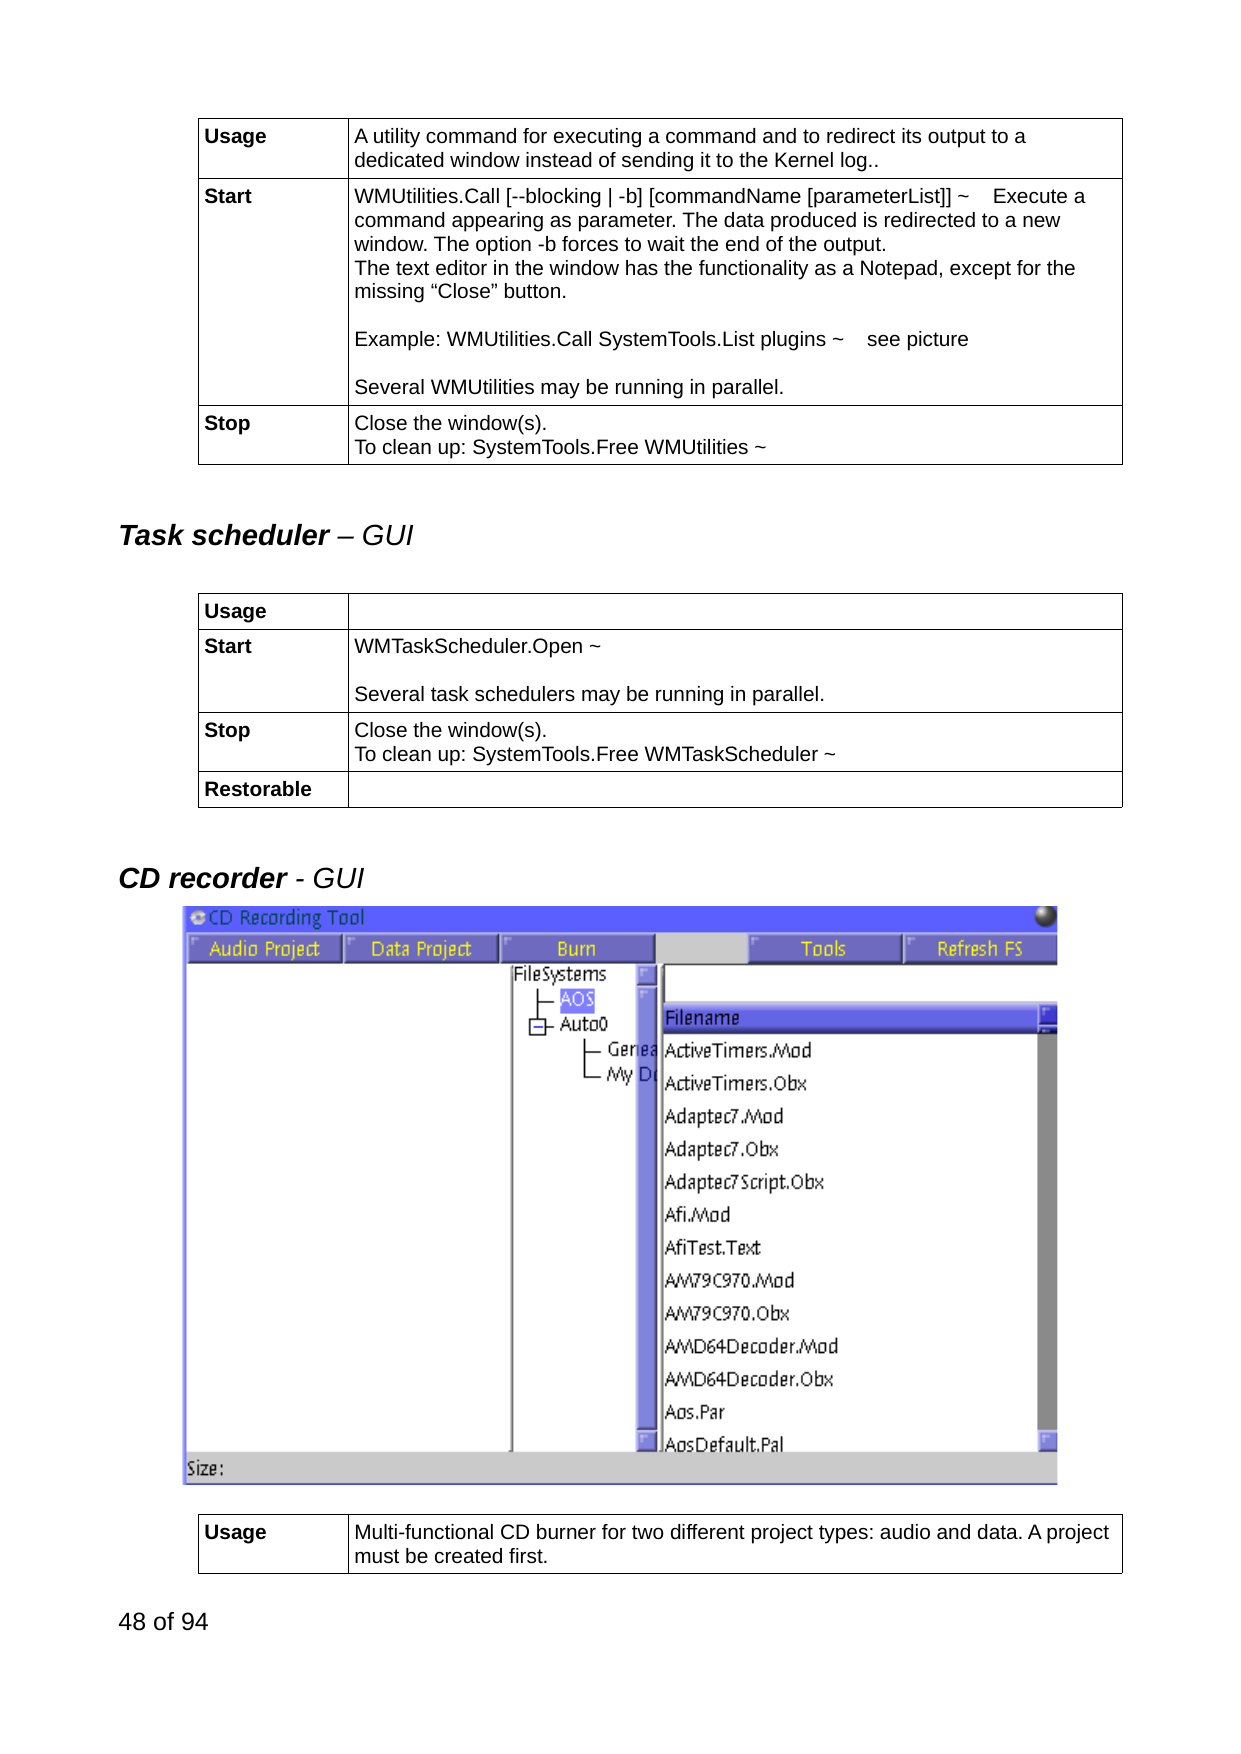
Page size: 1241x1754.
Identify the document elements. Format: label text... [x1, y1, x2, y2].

table_cell Start [199, 630, 348, 712]
table_cell Stop [199, 713, 348, 771]
table_cell [349, 772, 1122, 807]
table_cell Start [199, 179, 348, 405]
table_cell WMUtilities.Call [--blocking | -b] [commandName [parameterList]] ~ Execute a command appearing as parameter. The data produced is redirected to a new window. The option -b forces to wait the end of the output. The text editor in the window has the functionality as a Notepad, except for the missing “Close” button. Example: WMUtilities.Call SystemTools.List plugins ~ see picture Several WMUtilities may be running in parallel. [349, 179, 1122, 405]
table_cell Restorable [199, 772, 348, 807]
table_cell Close the window(s). To clean up: SystemTools.Free WMUtilities ~ [349, 406, 1122, 464]
table_cell Close the window(s). To clean up: SystemTools.Free WMTaskScheduler ~ [349, 713, 1122, 771]
table_header Multi-functional CD burner for two different project types: audio and data. A project must be created first. [349, 1515, 1122, 1573]
table_cell Stop [199, 406, 348, 464]
table_header Usage [199, 594, 348, 628]
table_header [349, 594, 1122, 628]
table_header Usage [199, 119, 348, 178]
table_cell WMTaskScheduler.Open ~ Several task schedulers may be running in parallel. [349, 630, 1122, 712]
subtitle Task scheduler – GUI [118, 518, 1122, 552]
subtitle CD recorder - GUI [118, 861, 1122, 894]
table_header A utility command for executing a command and to redirect its output to a dedicated window instead of sending it to the Kernel log.. [349, 119, 1122, 178]
table_header Usage [199, 1515, 348, 1573]
picture [182, 906, 1058, 1485]
